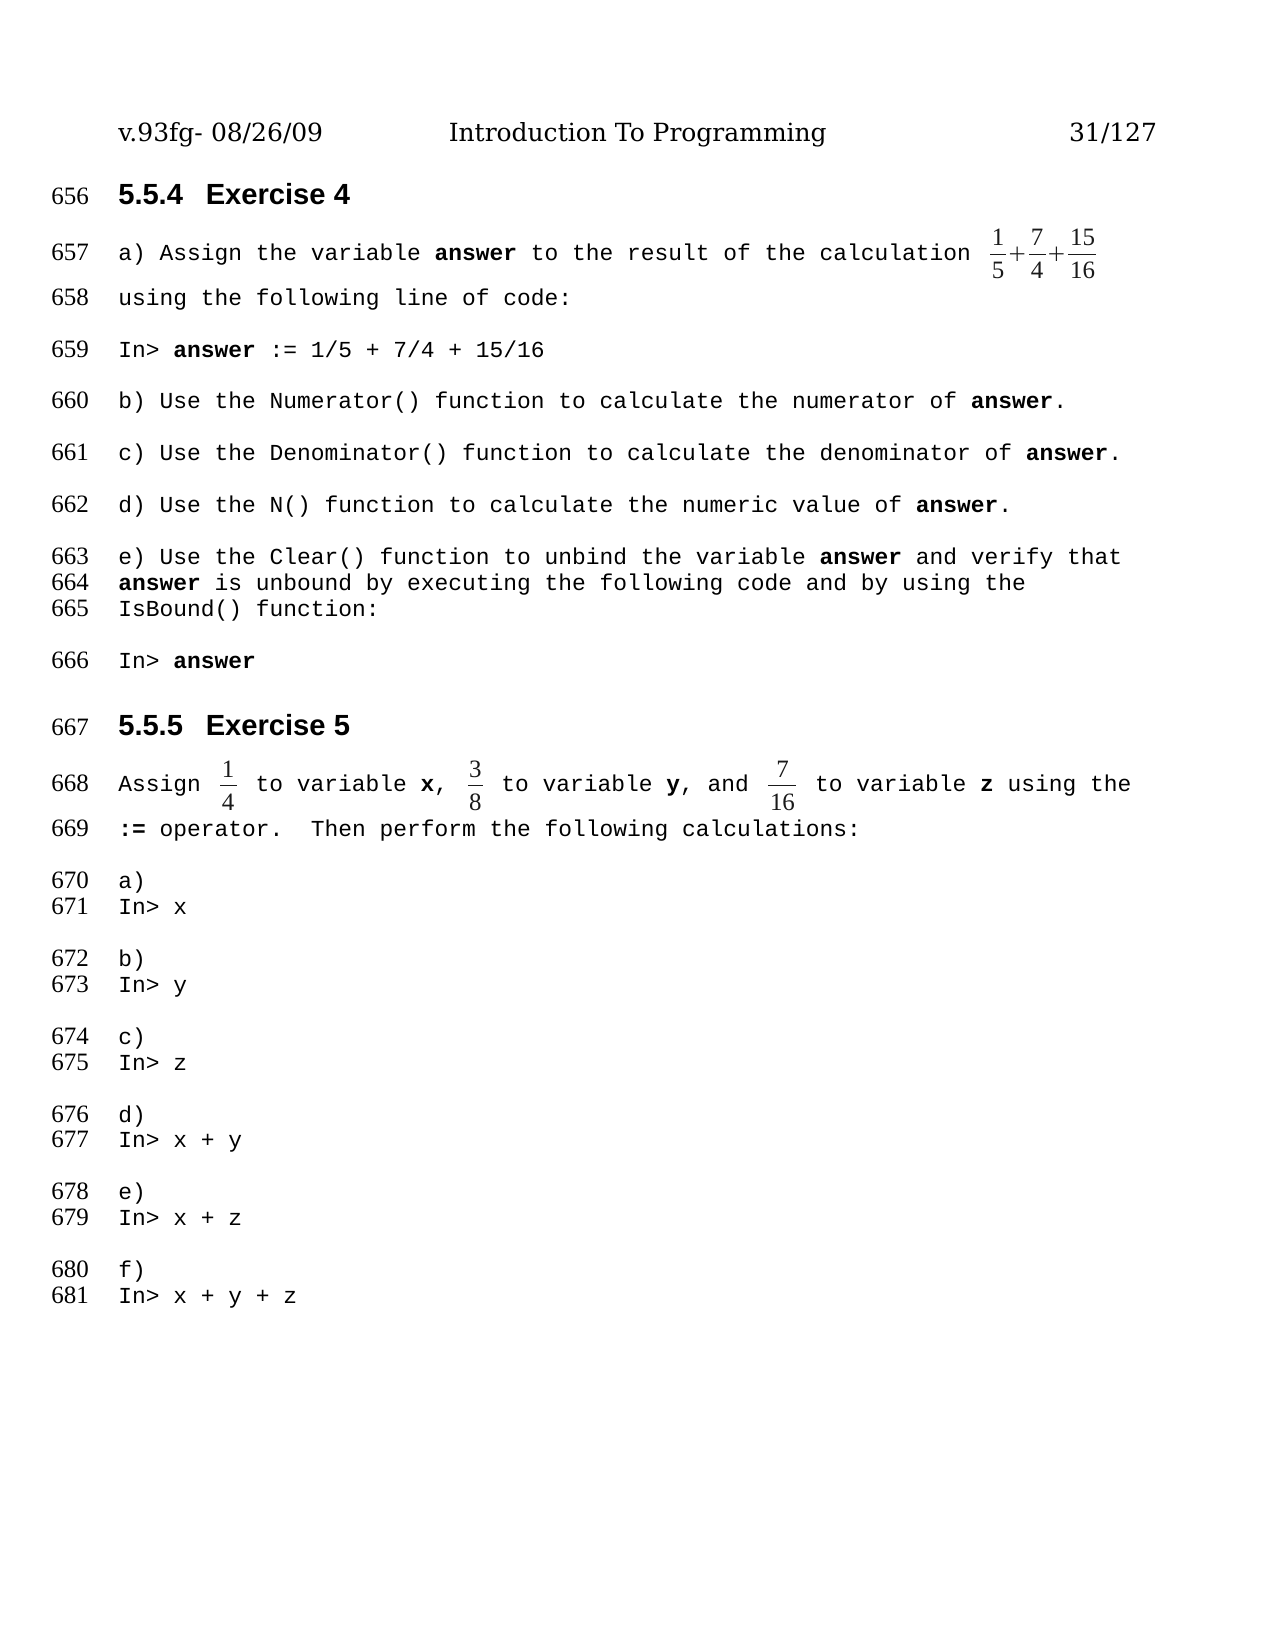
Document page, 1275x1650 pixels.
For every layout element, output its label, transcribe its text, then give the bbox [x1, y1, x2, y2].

text e) Use the Clear() function to unbind the variable answer and verify that answer is unbound by executing the following code and by using the IsBound() function: [118, 546, 1157, 623]
text In> x + z [118, 1207, 1157, 1233]
text In> answer := 1/5 + 7/4 + 15/16 [118, 338, 1157, 364]
text In> x + y + z [118, 1284, 1157, 1310]
subtitle Exercise 5 [118, 708, 1157, 742]
text a) Assign the variable answer to the result of the calculationusing the following line of code: [118, 222, 1157, 312]
text d) Use the N() function to calculate the numeric value of answer. [118, 494, 1157, 519]
text In> x + y [118, 1129, 1157, 1155]
text In> y [118, 973, 1157, 999]
text c) [118, 1025, 1157, 1051]
text c) Use the Denominator() function to calculate the denominator of answer. [118, 442, 1157, 468]
text e) [118, 1181, 1157, 1207]
text a) [118, 869, 1157, 895]
text b) Use the Numerator() function to calculate the numerator of answer. [118, 390, 1157, 416]
text b) [118, 947, 1157, 973]
text f) [118, 1258, 1157, 1284]
text In> z [118, 1051, 1157, 1077]
subtitle Exercise 4 [118, 177, 1157, 210]
text Assignto variable x,to variable y, andto variable z using the := operator. Then perform the following calculations: [118, 754, 1157, 843]
text In> x [118, 895, 1157, 921]
text d) [118, 1103, 1157, 1129]
text In> answer [118, 649, 1157, 675]
